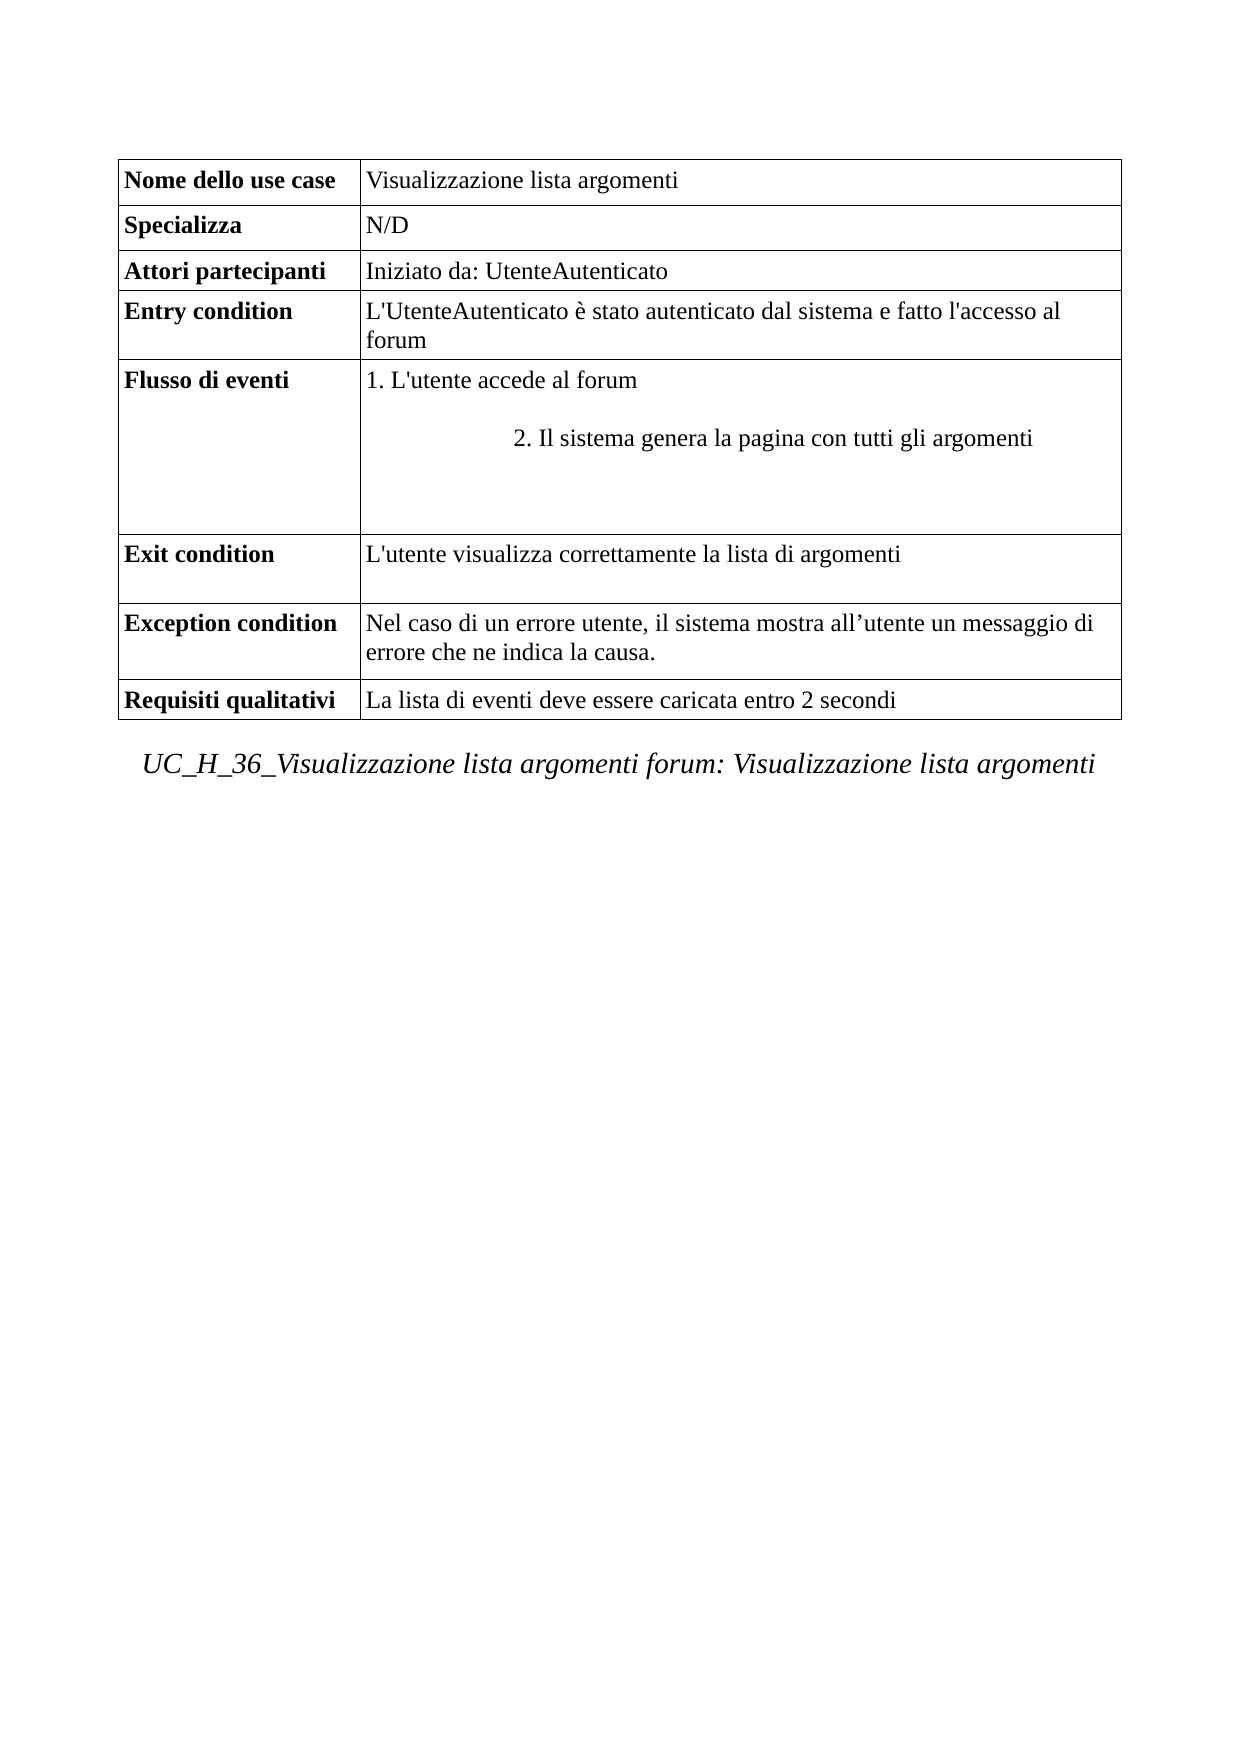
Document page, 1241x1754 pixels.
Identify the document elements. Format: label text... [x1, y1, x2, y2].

table_cell Specializza [119, 206, 360, 250]
table_cell Entry condition [119, 291, 360, 359]
table_cell L'UtenteAutenticato è stato autenticato dal sistema e fatto l'accesso al forum [361, 291, 1121, 359]
table_cell Exception condition [119, 604, 360, 679]
table_cell N/D [361, 206, 1121, 250]
table_cell L'utente accede al forum Il sistema genera la pagina con tutti gli argomenti [361, 360, 1121, 533]
table_cell Requisiti qualitativi [119, 680, 360, 719]
table_cell Nel caso di un errore utente, il sistema mostra all’utente un messaggio di errore che ne indica la causa. [361, 604, 1121, 679]
table_header Nome dello use case [119, 160, 360, 205]
table_cell Flusso di eventi [119, 360, 360, 533]
table_cell Iniziato da: UtenteAutenticato [361, 251, 1121, 290]
table_cell Attori partecipanti [119, 251, 360, 290]
table_cell La lista di eventi deve essere caricata entro 2 secondi [361, 680, 1121, 719]
text UC_H_36_Visualizzazione lista argomenti forum: Visualizzazione lista argomenti [118, 746, 1122, 779]
table_header Visualizzazione lista argomenti [361, 160, 1121, 205]
table_cell Exit condition [119, 535, 360, 602]
table_cell L'utente visualizza correttamente la lista di argomenti [361, 535, 1121, 602]
